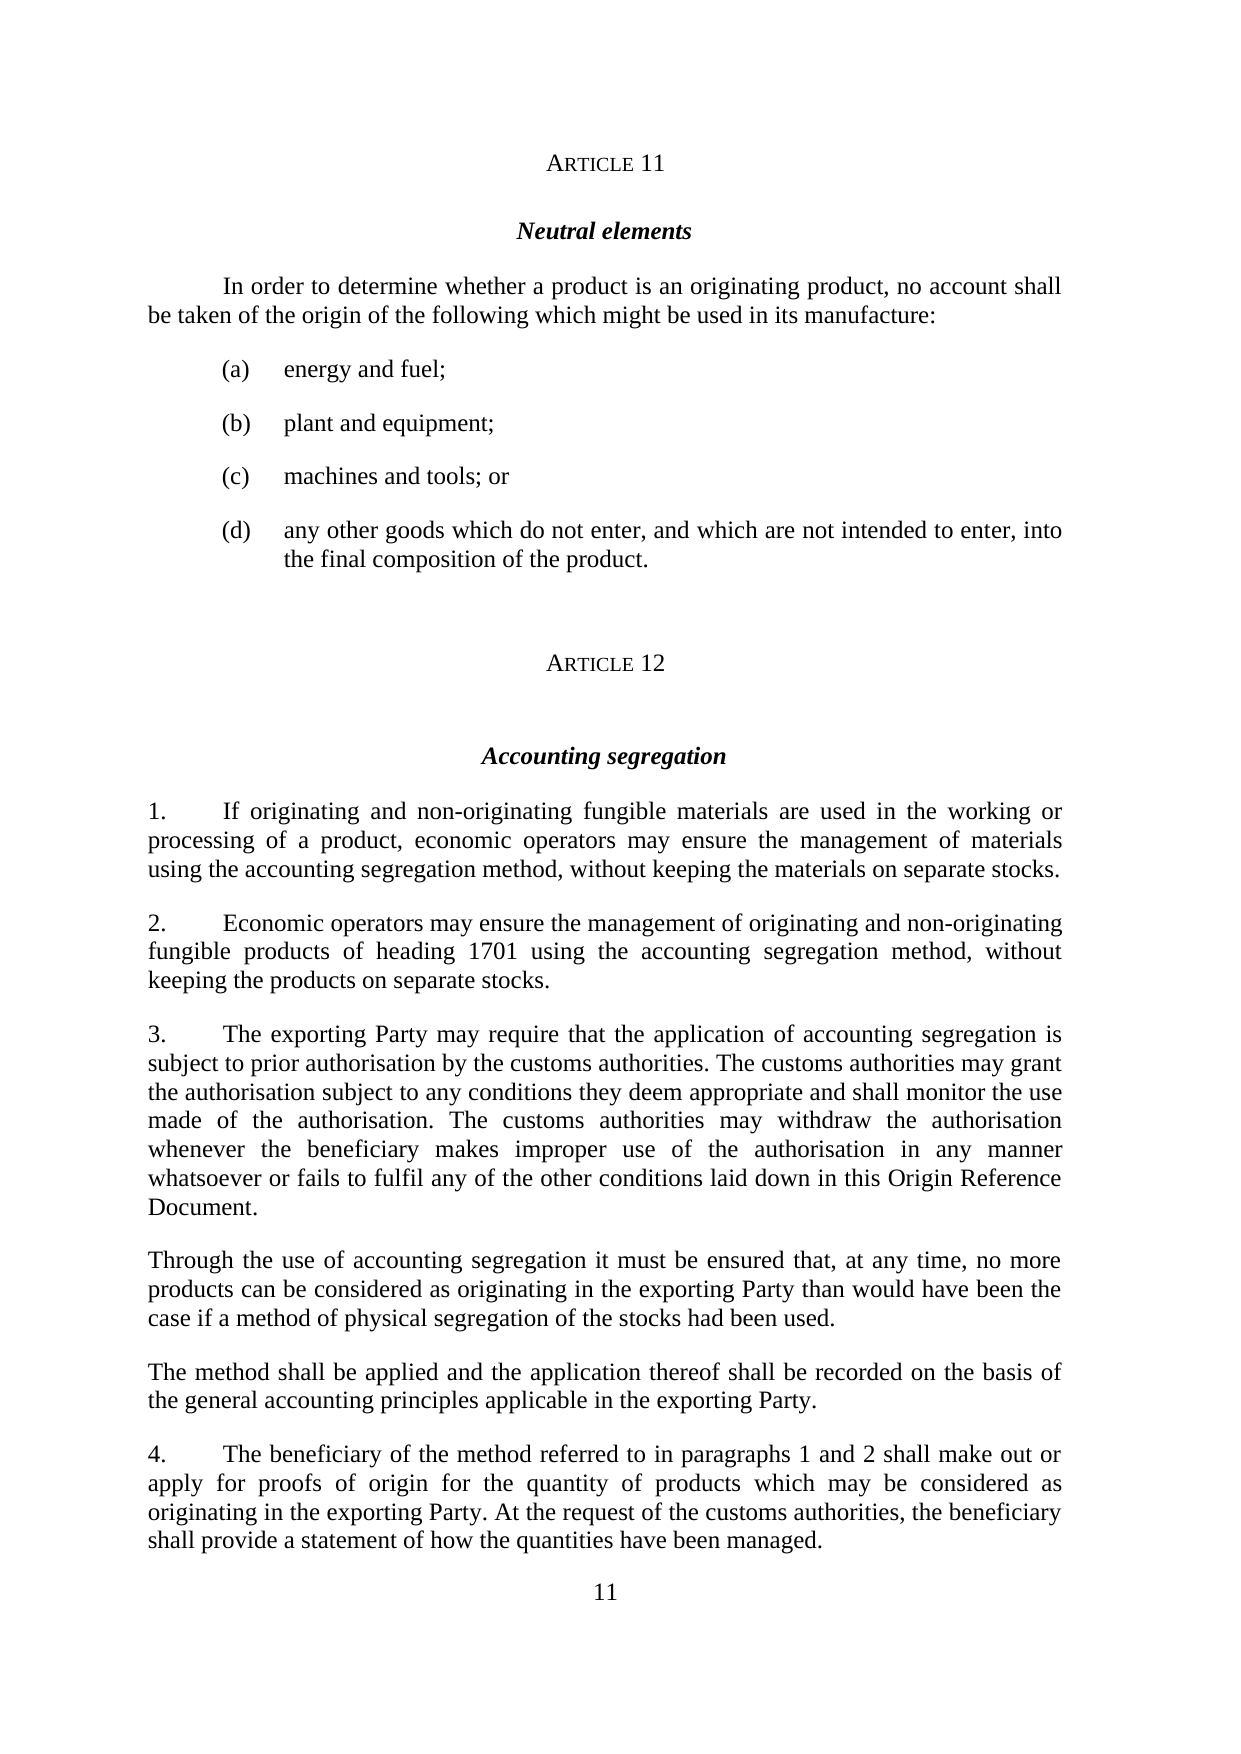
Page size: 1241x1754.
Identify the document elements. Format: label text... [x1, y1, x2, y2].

text Neutral elements [148, 216, 1063, 244]
text Accounting segregation [148, 741, 1063, 769]
list (a) energy and fuel; [222, 354, 1063, 383]
list (c) machines and tools; or [222, 461, 1063, 490]
text Article 12 [148, 648, 1063, 676]
list (d) any other goods which do not enter, and which are not intended to enter, into the final composition of the product. [222, 515, 1063, 573]
list 4. The beneficiary of the method referred to in paragraphs 1 and 2 shall make out or apply for proofs of origin for the quantity of products which may be considered as originating in the exporting Party. At the request of the customs authorities, the beneficiary shall provide a statement of how the quantities have been managed. [148, 1439, 1063, 1554]
list 3. The exporting Party may require that the application of accounting segregation is subject to prior authorisation by the customs authorities. The customs authorities may grant the authorisation subject to any conditions they deem appropriate and shall monitor the use made of the authorisation. The customs authorities may withdraw the authorisation whenever the beneficiary makes improper use of the authorisation in any manner whatsoever or fails to fulfil any of the other conditions laid down in this Origin Reference Document. [148, 1019, 1063, 1221]
list In order to determine whether a product is an originating product, no account shall be taken of the origin of the following which might be used in its manufacture: [148, 271, 1063, 329]
list 2. Economic operators may ensure the management of originating and non-originating fungible products of heading 1701 using the accounting segregation method, without keeping the products on separate stocks. [148, 908, 1063, 994]
text Article 11 [148, 148, 1063, 176]
list 1. If originating and non-originating fungible materials are used in the working or processing of a product, economic operators may ensure the management of materials using the accounting segregation method, without keeping the materials on separate stocks. [148, 796, 1063, 883]
list The method shall be applied and the application thereof shall be recorded on the basis of the general accounting principles applicable in the exporting Party. [148, 1357, 1063, 1414]
list (b) plant and equipment; [222, 408, 1063, 436]
list Through the use of accounting segregation it must be ensured that, at any time, no more products can be considered as originating in the exporting Party than would have been the case if a method of physical segregation of the stocks had been used. [148, 1246, 1063, 1332]
